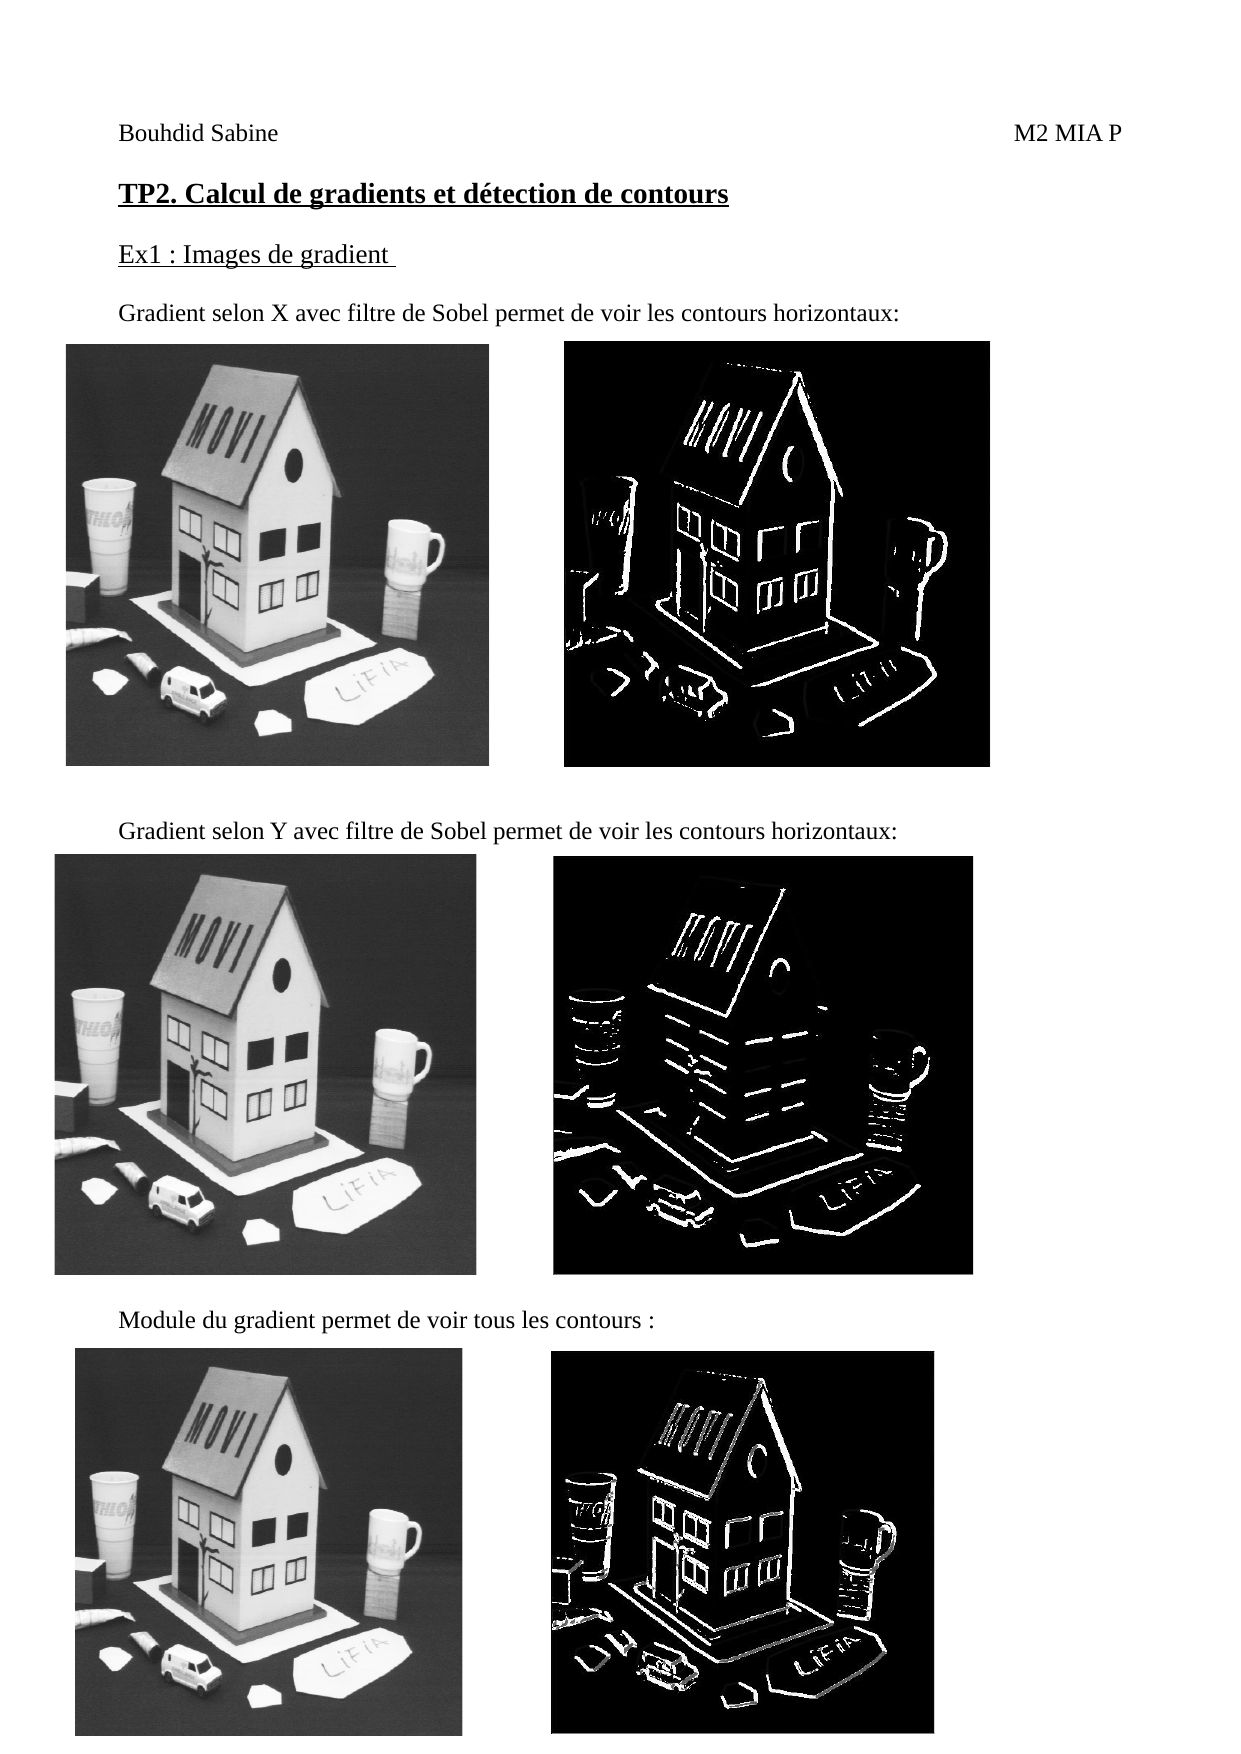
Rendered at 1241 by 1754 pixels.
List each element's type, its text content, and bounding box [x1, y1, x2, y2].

picture [564, 341, 991, 767]
text Module du gradient permet de voir tous les contours : [118, 1305, 1122, 1333]
picture [551, 1351, 935, 1734]
picture [75, 1348, 463, 1736]
text TP2. Calcul de gradients et détection de contours [118, 176, 1122, 210]
picture [65, 344, 490, 766]
text Gradient selon Y avec filtre de Sobel permet de voir les contours horizontaux: [118, 816, 1122, 845]
picture [553, 856, 974, 1275]
text Ex1 : Images de gradient [118, 239, 1122, 270]
picture [54, 854, 477, 1275]
text Gradient selon X avec filtre de Sobel permet de voir les contours horizontaux: [118, 298, 1122, 327]
